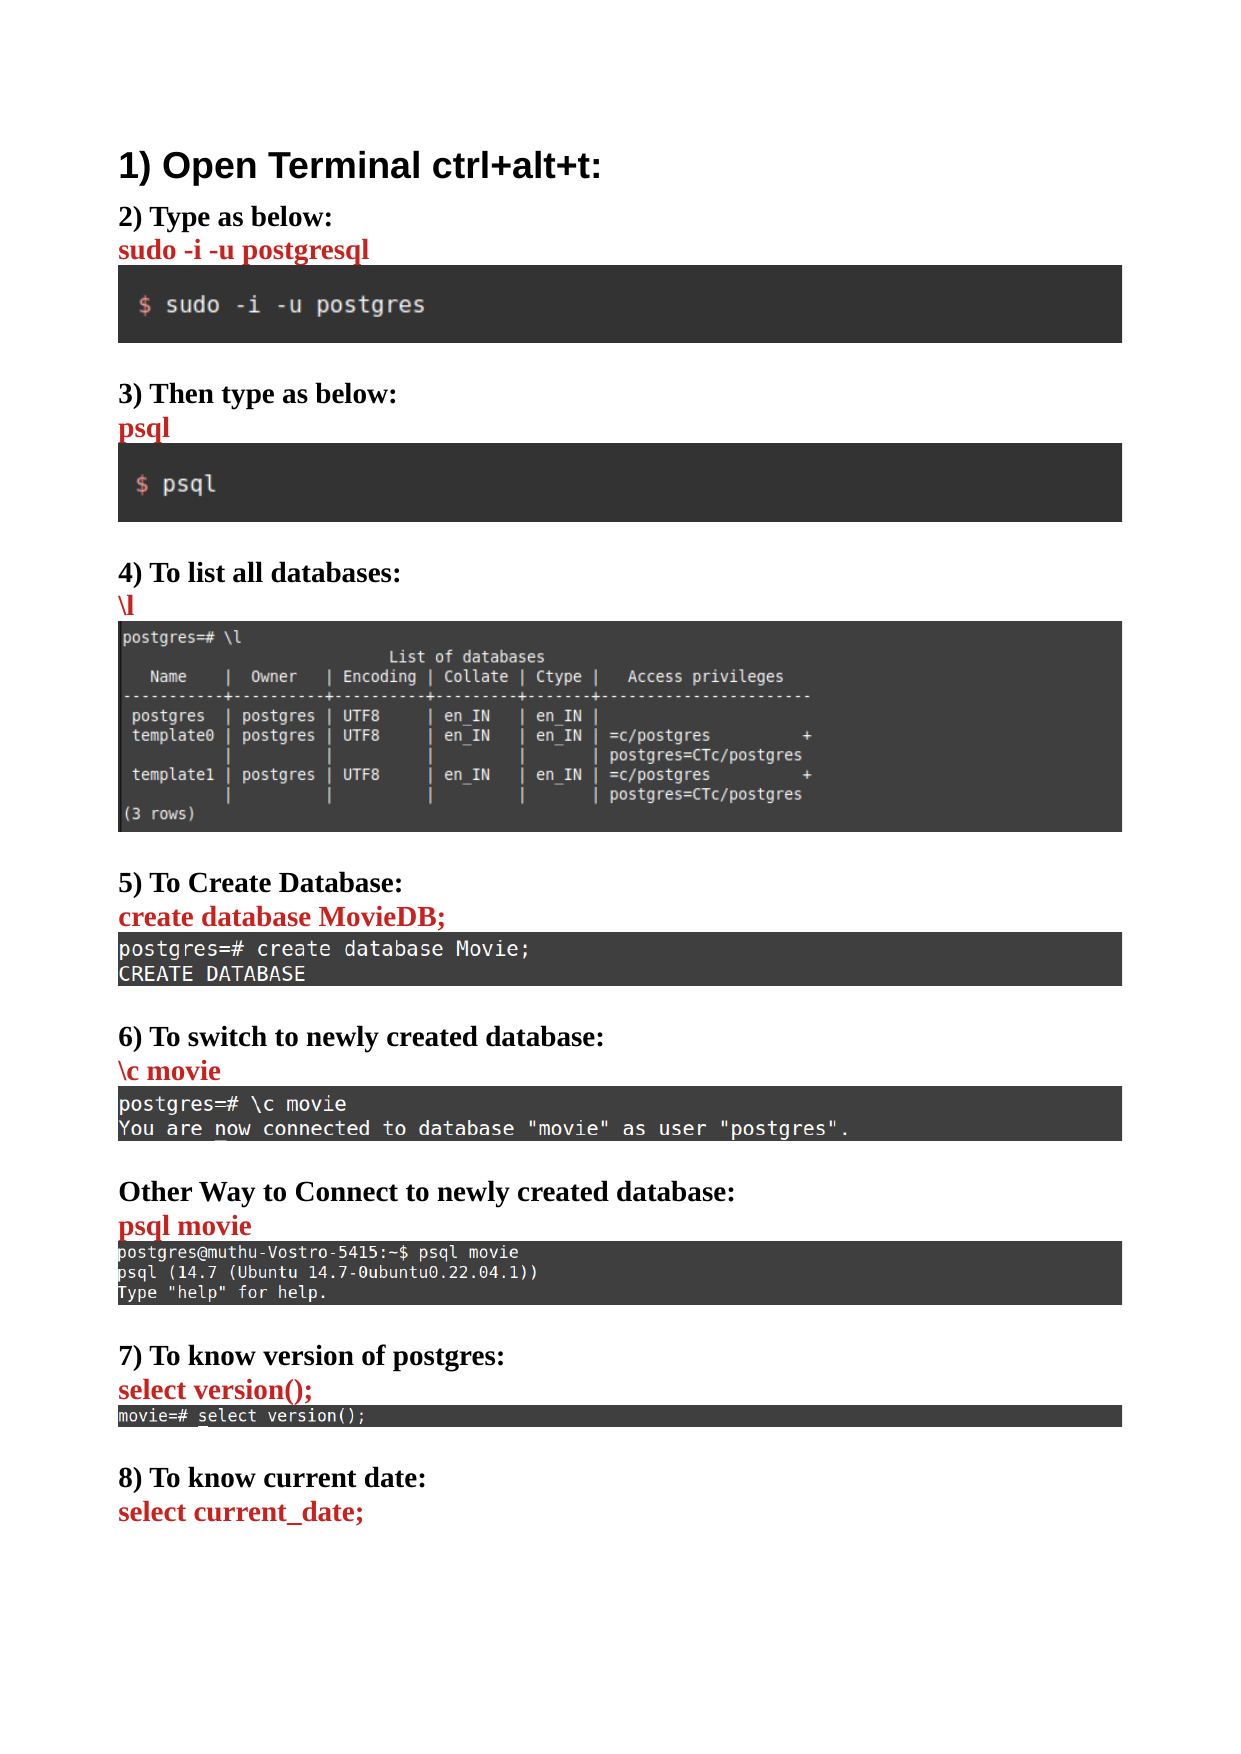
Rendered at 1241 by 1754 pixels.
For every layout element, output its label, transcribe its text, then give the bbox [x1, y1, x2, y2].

text create database MovieDB; [118, 899, 1122, 932]
text sudo -i -u postgresql [118, 232, 1122, 265]
text select current_date; [118, 1494, 1122, 1527]
text select version(); [118, 1372, 1122, 1405]
subtitle 1) Open Terminal ctrl+alt+t: [118, 143, 1122, 186]
text \l [118, 588, 1122, 621]
text 4) To list all databases: [118, 555, 1122, 588]
text Other Way to Connect to newly created database: [118, 1174, 1122, 1208]
text 3) Then type as below: [118, 376, 1122, 410]
text 6) To switch to newly created database: [118, 1019, 1122, 1053]
picture [118, 621, 1123, 832]
text 8) To know current date: [118, 1460, 1122, 1494]
text psql movie [118, 1208, 1122, 1241]
text 2) Type as below: [118, 199, 1122, 232]
picture [118, 932, 1123, 986]
picture [118, 1086, 1123, 1141]
text psql [118, 410, 1122, 443]
picture [118, 443, 1123, 522]
text 5) To Create Database: [118, 865, 1122, 899]
picture [118, 1241, 1123, 1305]
picture [118, 265, 1123, 343]
text \c movie [118, 1053, 1122, 1086]
text 7) To know version of postgres: [118, 1338, 1122, 1372]
picture [118, 1405, 1123, 1427]
